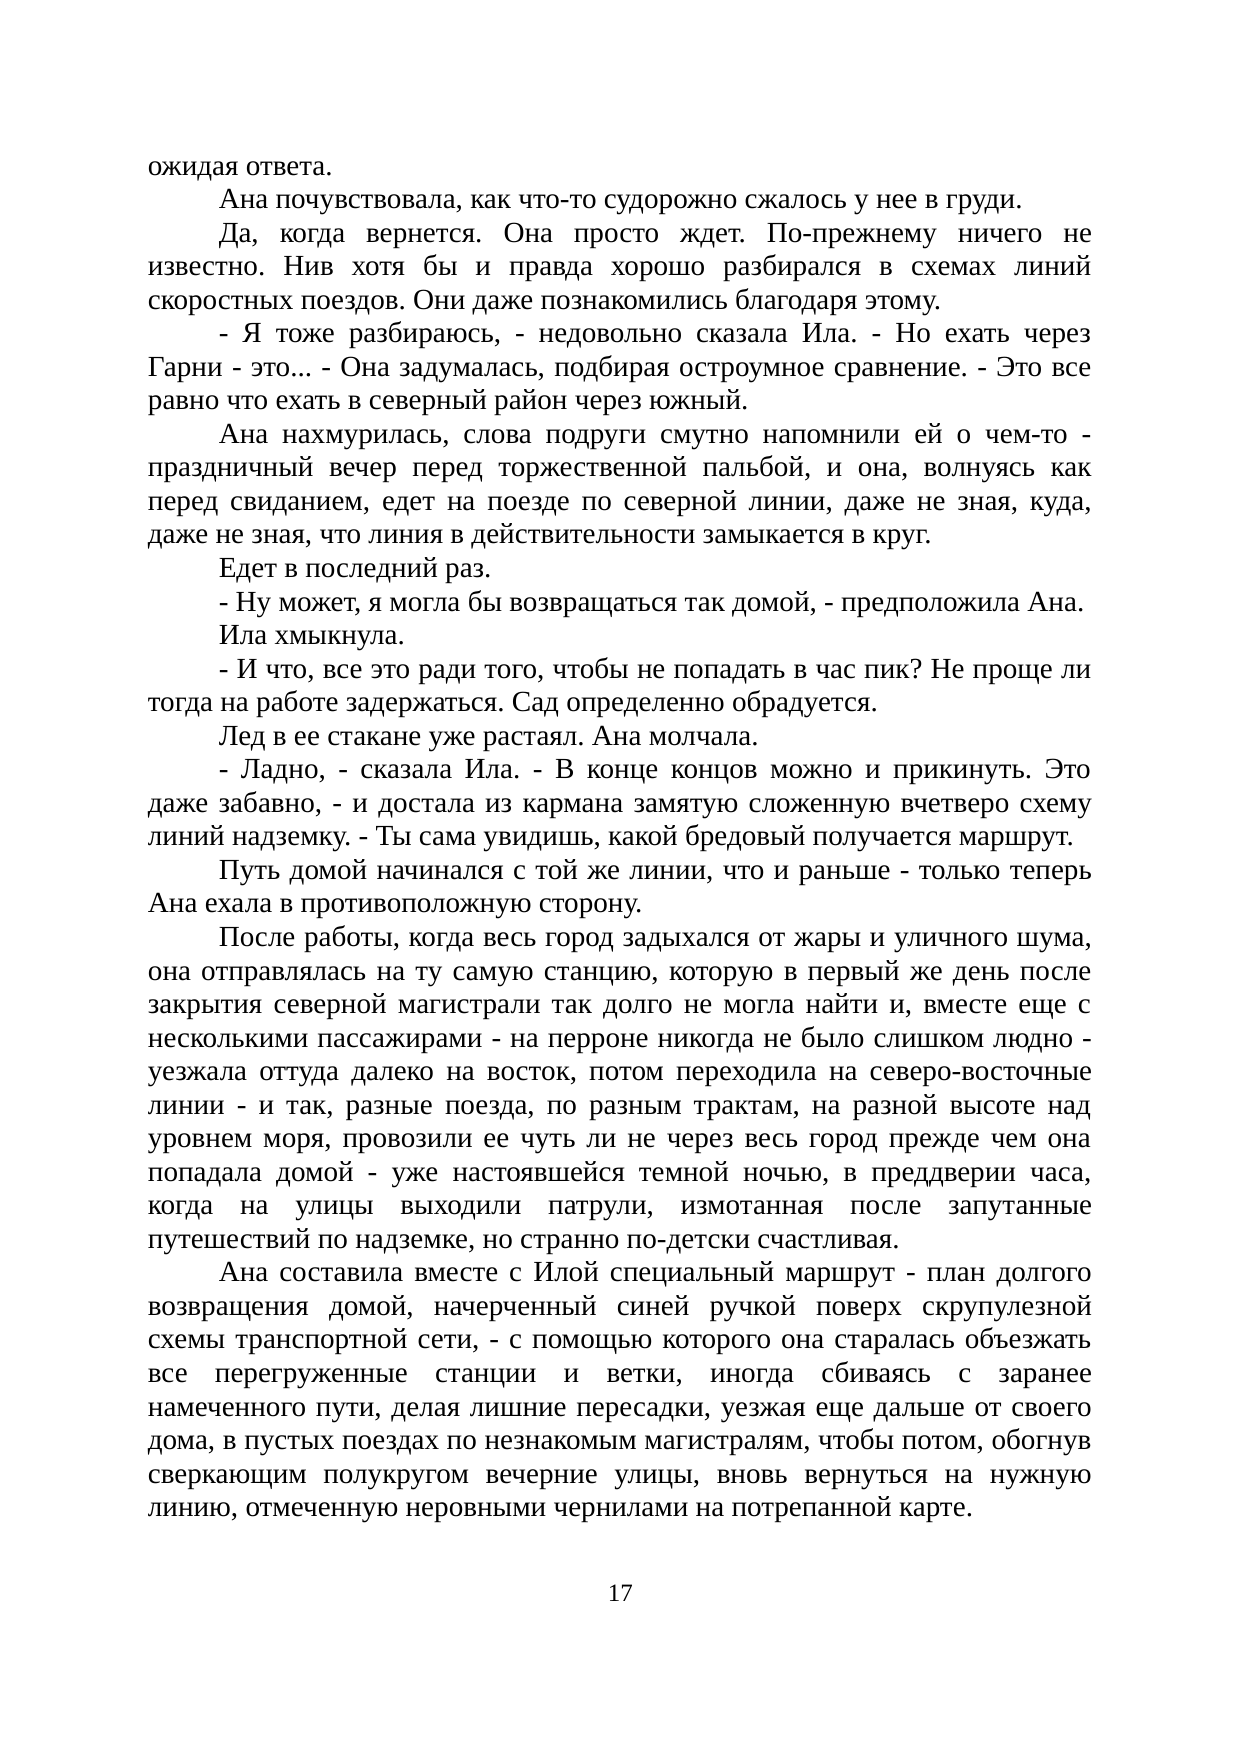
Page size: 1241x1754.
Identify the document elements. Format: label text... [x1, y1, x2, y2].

text - Ладно, - сказала Ила. - В конце концов можно и прикинуть. Это даже забавно, - и достала из кармана замятую сложенную вчетверо схему линий надземку. - Ты сама увидишь, какой бредовый получается маршрут. [148, 751, 1093, 852]
text - И что, все это ради того, чтобы не попадать в час пик? Не проще ли тогда на работе задержаться. Сад определенно обрадуется. [148, 651, 1093, 718]
text - Ну может, я могла бы возвращаться так домой, - предположила Ана. [148, 584, 1093, 617]
text Ана почувствовала, как что-то судорожно сжалось у нее в груди. [148, 181, 1093, 215]
text Ана нахмурилась, слова подруги смутно напомнили ей о чем-то - праздничный вечер перед торжественной пальбой, и она, волнуясь как перед свиданием, едет на поезде по северной линии, даже не зная, куда, даже не зная, что линия в действительности замыкается в круг. [148, 416, 1093, 550]
text - Я тоже разбираюсь, - недовольно сказала Ила. - Но ехать через Гарни - это... - Она задумалась, подбирая остроумное сравнение. - Это все равно что ехать в северный район через южный. [148, 315, 1093, 416]
text Едет в последний раз. [148, 550, 1093, 584]
text Да, когда вернется. Она просто ждет. По-прежнему ничего не известно. Нив хотя бы и правда хорошо разбирался в схемах линий скоростных поездов. Они даже познакомились благодаря этому. [148, 215, 1093, 315]
text После работы, когда весь город задыхался от жары и уличного шума, она отправлялась на ту самую станцию, которую в первый же день после закрытия северной магистрали так долго не могла найти и, вместе еще с несколькими пассажирами - на перроне никогда не было слишком людно - уезжала оттуда далеко на восток, потом переходила на северо-восточные линии - и так, разные поезда, по разным трактам, на разной высоте над уровнем моря, провозили ее чуть ли не через весь город прежде чем она попадала домой - уже настоявшейся темной ночью, в преддверии часа, когда на улицы выходили патрули, измотанная после запутанные путешествий по надземке, но странно по-детски счастливая. [148, 919, 1093, 1254]
text Ана составила вместе с Илой специальный маршрут - план долгого возвращения домой, начерченный синей ручкой поверх скрупулезной схемы транспортной сети, - с помощью которого она старалась объезжать все перегруженные станции и ветки, иногда сбиваясь с заранее намеченного пути, делая лишние пересадки, уезжая еще дальше от своего дома, в пустых поездах по незнакомым магистралям, чтобы потом, обогнув сверкающим полукругом вечерние улицы, вновь вернуться на нужную линию, отмеченную неровными чернилами на потрепанной карте. [148, 1254, 1093, 1523]
text Путь домой начинался с той же линии, что и раньше - только теперь Ана ехала в противоположную сторону. [148, 852, 1093, 919]
text Лед в ее стакане уже растаял. Ана молчала. [148, 718, 1093, 751]
text ожидая ответа. [148, 148, 1093, 181]
text Ила хмыкнула. [148, 617, 1093, 651]
